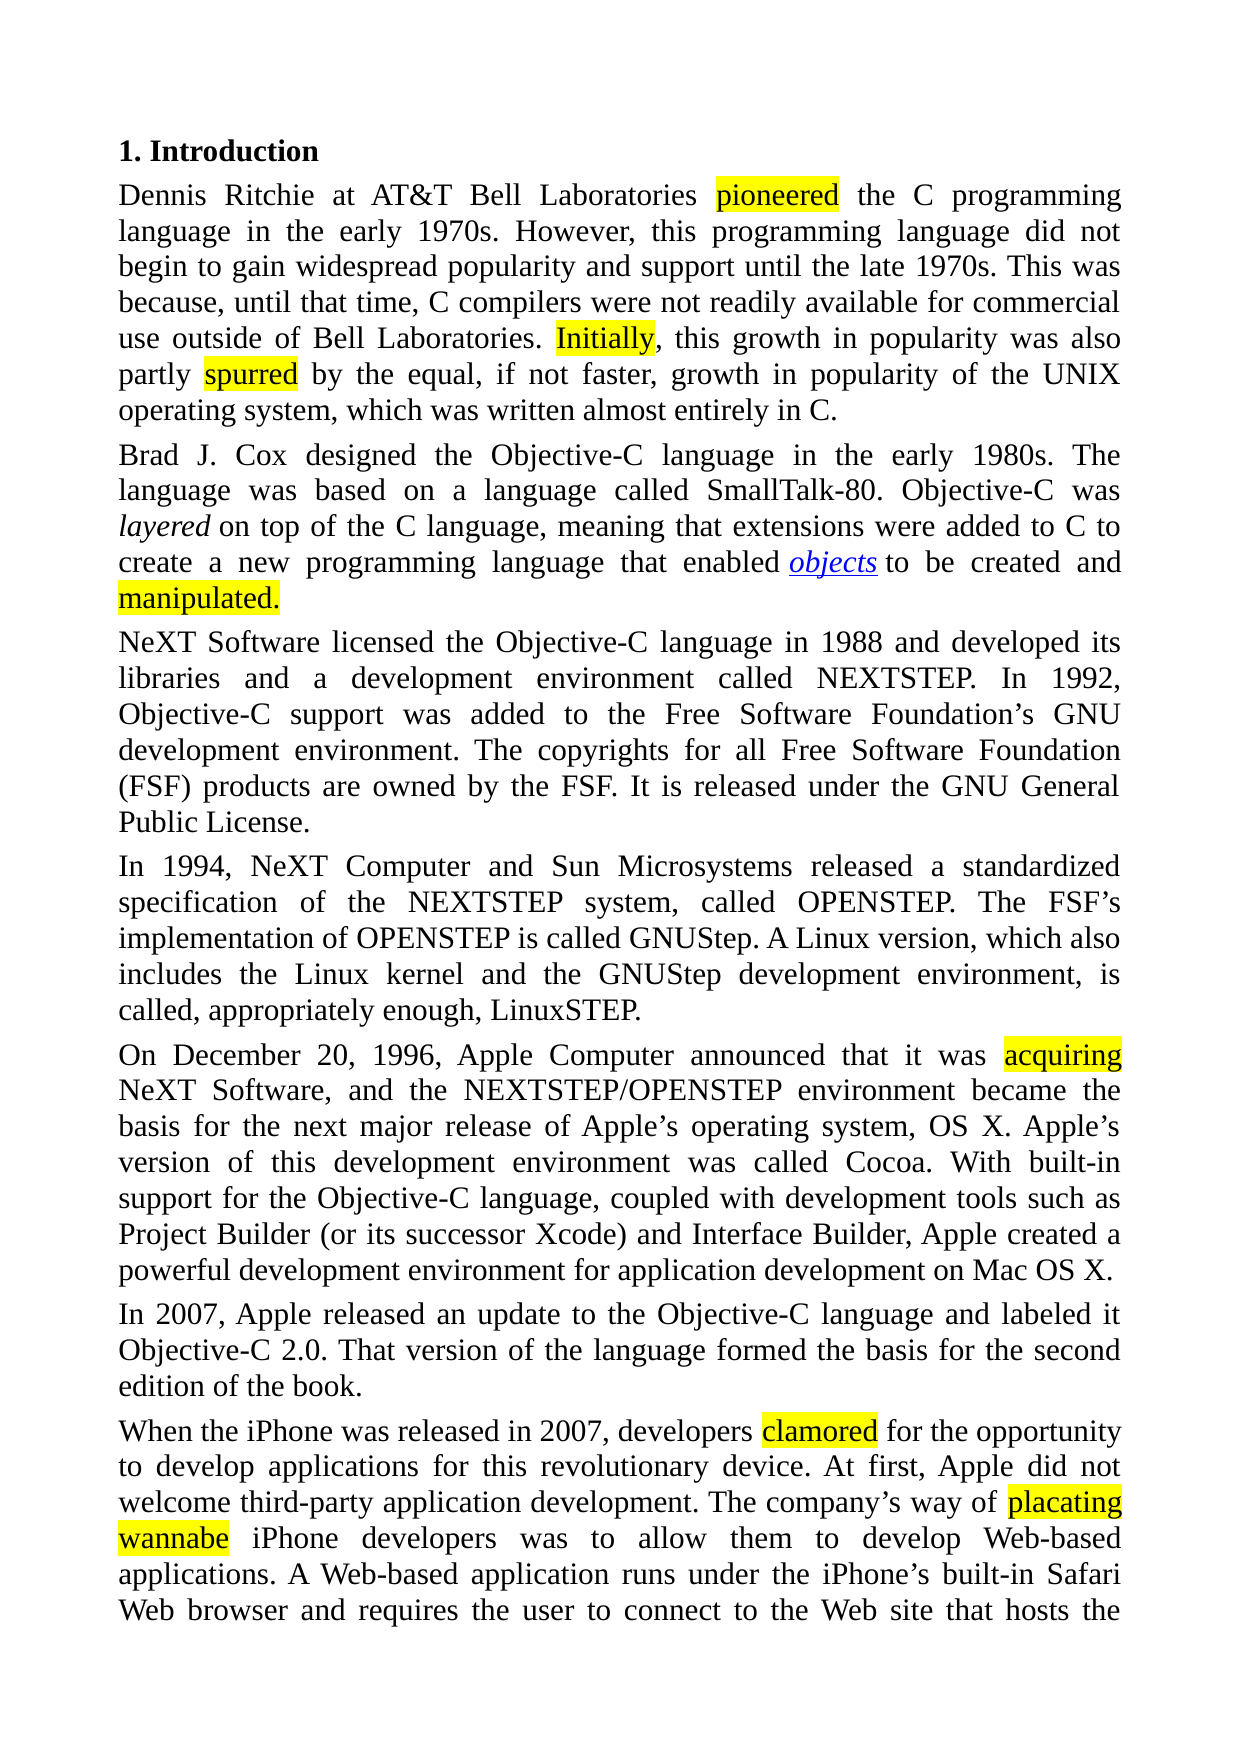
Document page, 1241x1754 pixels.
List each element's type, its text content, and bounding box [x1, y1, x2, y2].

subtitle Brad J. Cox designed the Objective-C language in the early 1980s. The language was based on a language called SmallTalk-80. Objective-C was layered on top of the C language, meaning that extensions were added to C to create a new programming language that enabled objects to be created and manipulated. [118, 436, 1122, 615]
subtitle NeXT Software licensed the Objective-C language in 1988 and developed its libraries and a development environment called NEXTSTEP. In 1992, Objective-C support was added to the Free Software Foundation’s GNU development environment. The copyrights for all Free Software Foundation (FSF) products are owned by the FSF. It is released under the GNU General Public License. [118, 624, 1122, 839]
subtitle On December 20, 1996, Apple Computer announced that it was acquiring NeXT Software, and the NEXTSTEP/OPENSTEP environment became the basis for the next major release of Apple’s operating system, OS X. Apple’s version of this development environment was called Cocoa. With built-in support for the Objective-C language, coupled with development tools such as Project Builder (or its successor Xcode) and Interface Builder, Apple created a powerful development environment for application development on Mac OS X. [118, 1036, 1122, 1287]
subtitle 1. Introduction [118, 133, 1122, 169]
subtitle Dennis Ritchie at AT&T Bell Laboratories pioneered the C programming language in the early 1970s. However, this programming language did not begin to gain widespread popularity and support until the late 1970s. This was because, until that time, C compilers were not readily available for commercial use outside of Bell Laboratories. Initially, this growth in popularity was also partly spurred by the equal, if not faster, growth in popularity of the UNIX operating system, which was written almost entirely in C. [118, 176, 1122, 427]
subtitle When the iPhone was released in 2007, developers clamored for the opportunity to develop applications for this revolutionary device. At first, Apple did not welcome third-party application development. The company’s way of placating wannabe iPhone developers was to allow them to develop Web-based applications. A Web-based application runs under the iPhone’s built-in Safari Web browser and requires the user to connect to the Web site that hosts the [118, 1412, 1122, 1627]
subtitle In 1994, NeXT Computer and Sun Microsystems released a standardized specification of the NEXTSTEP system, called OPENSTEP. The FSF’s implementation of OPENSTEP is called GNUStep. A Linux version, which also includes the Linux kernel and the GNUStep development environment, is called, appropriately enough, LinuxSTEP. [118, 848, 1122, 1027]
subtitle In 2007, Apple released an update to the Objective-C language and labeled it Objective-C 2.0. That version of the language formed the basis for the second edition of the book. [118, 1296, 1122, 1403]
